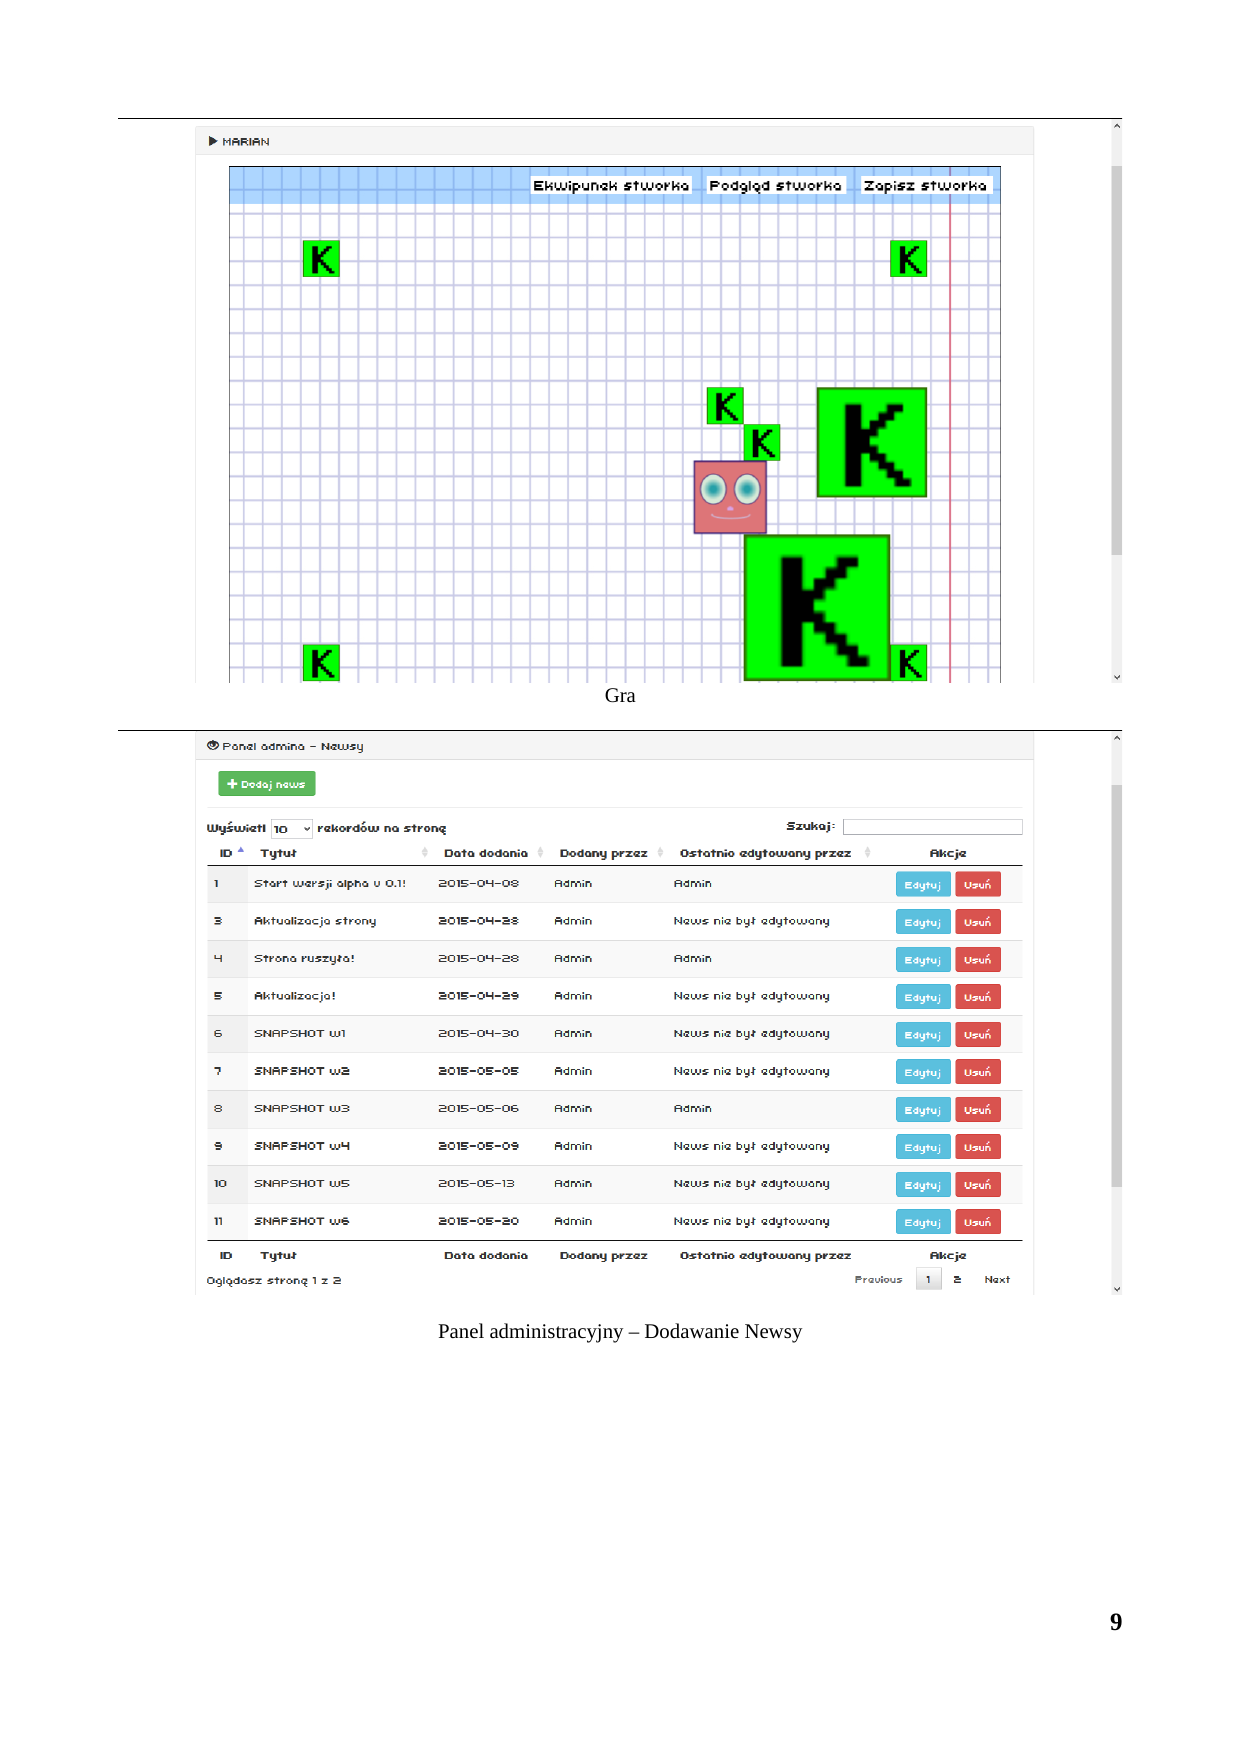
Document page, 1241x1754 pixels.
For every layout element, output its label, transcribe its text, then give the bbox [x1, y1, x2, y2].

picture [118, 730, 1123, 1295]
text Gra [118, 683, 1122, 707]
picture [118, 118, 1123, 683]
text Panel administracyjny – Dodawanie Newsy [118, 1319, 1122, 1343]
